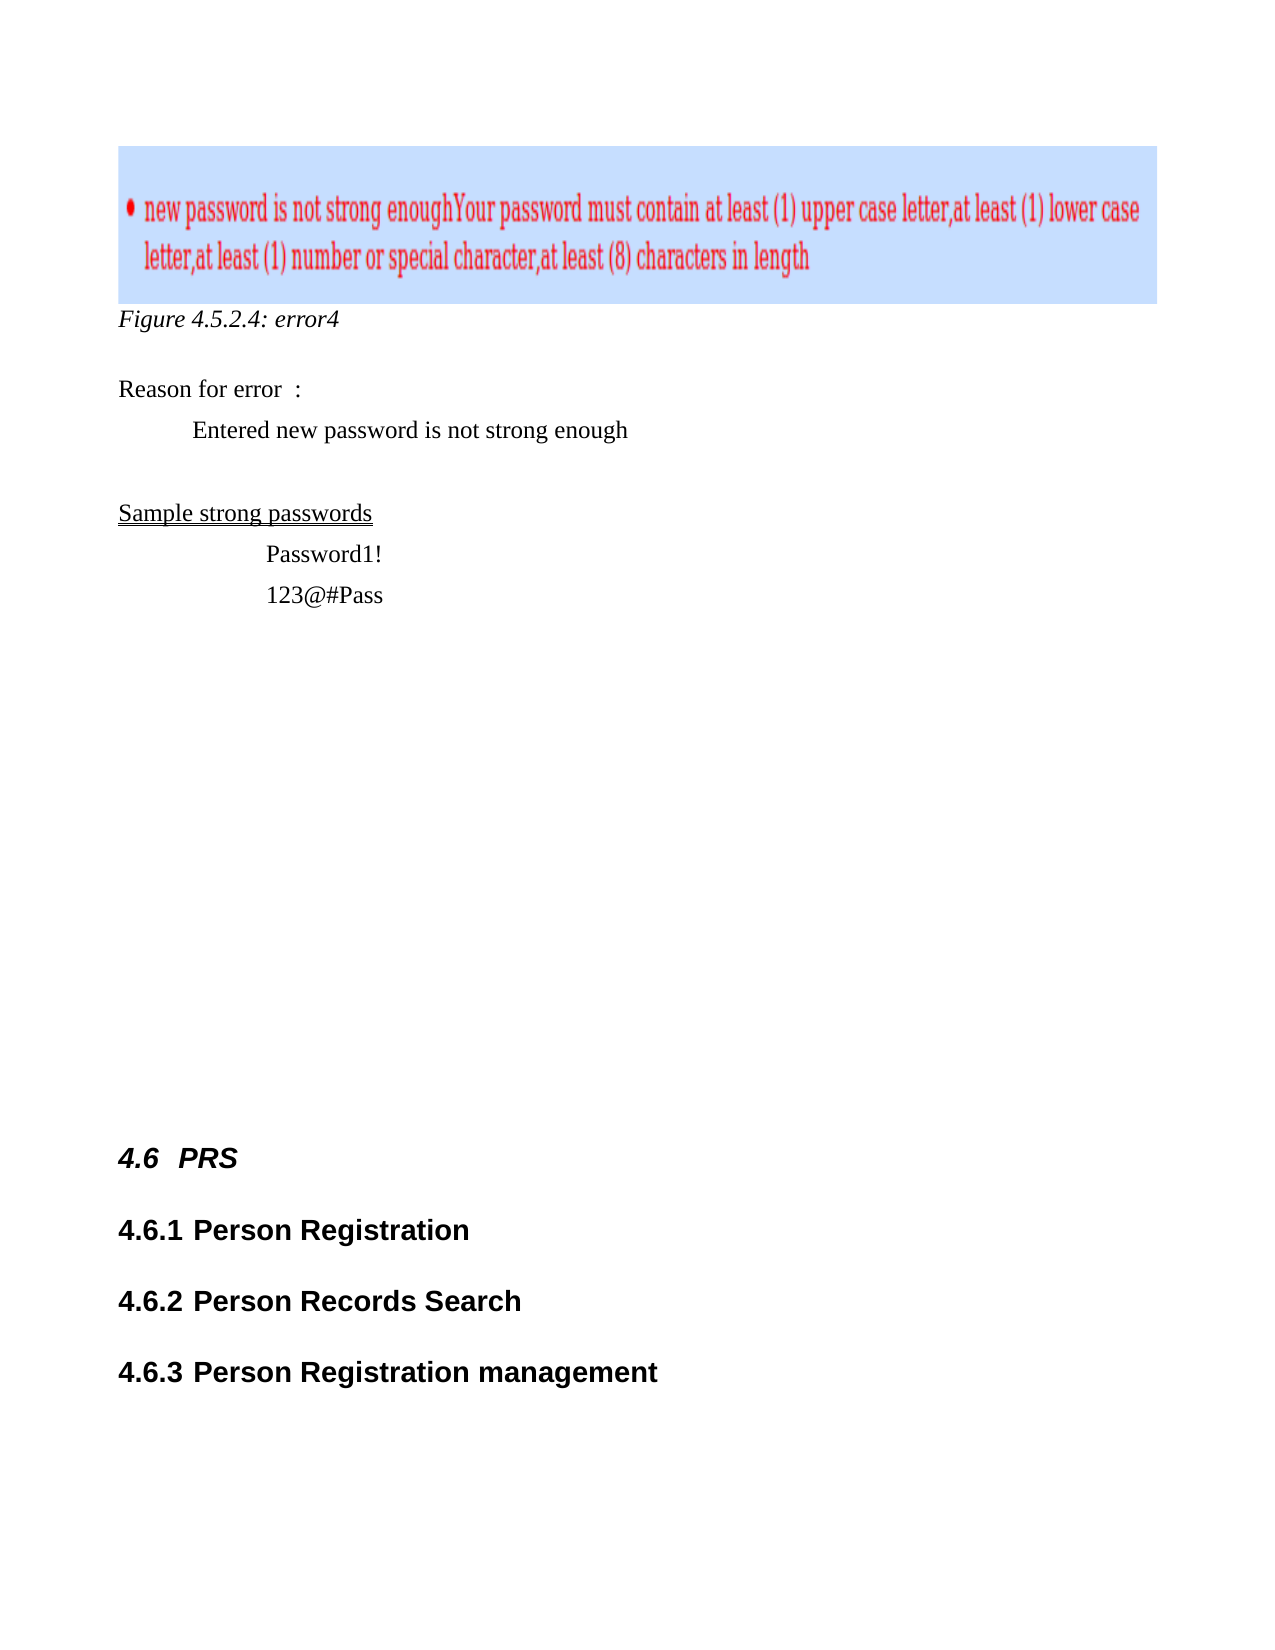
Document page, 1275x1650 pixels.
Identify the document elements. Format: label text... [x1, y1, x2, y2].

subtitle Person Records Search [118, 1284, 1157, 1317]
subtitle PRS [118, 1142, 1157, 1175]
text 123@#Pass [118, 580, 1157, 609]
text Figure 4.5.2.4: error4 [118, 304, 1157, 333]
text Reason for error : [118, 374, 1157, 403]
text Sample strong passwords [118, 498, 1157, 527]
picture [118, 146, 1158, 304]
text Entered new password is not strong enough [118, 415, 1157, 444]
subtitle Person Registration [118, 1213, 1157, 1246]
text Password1! [118, 539, 1157, 568]
subtitle Person Registration management [118, 1355, 1157, 1388]
